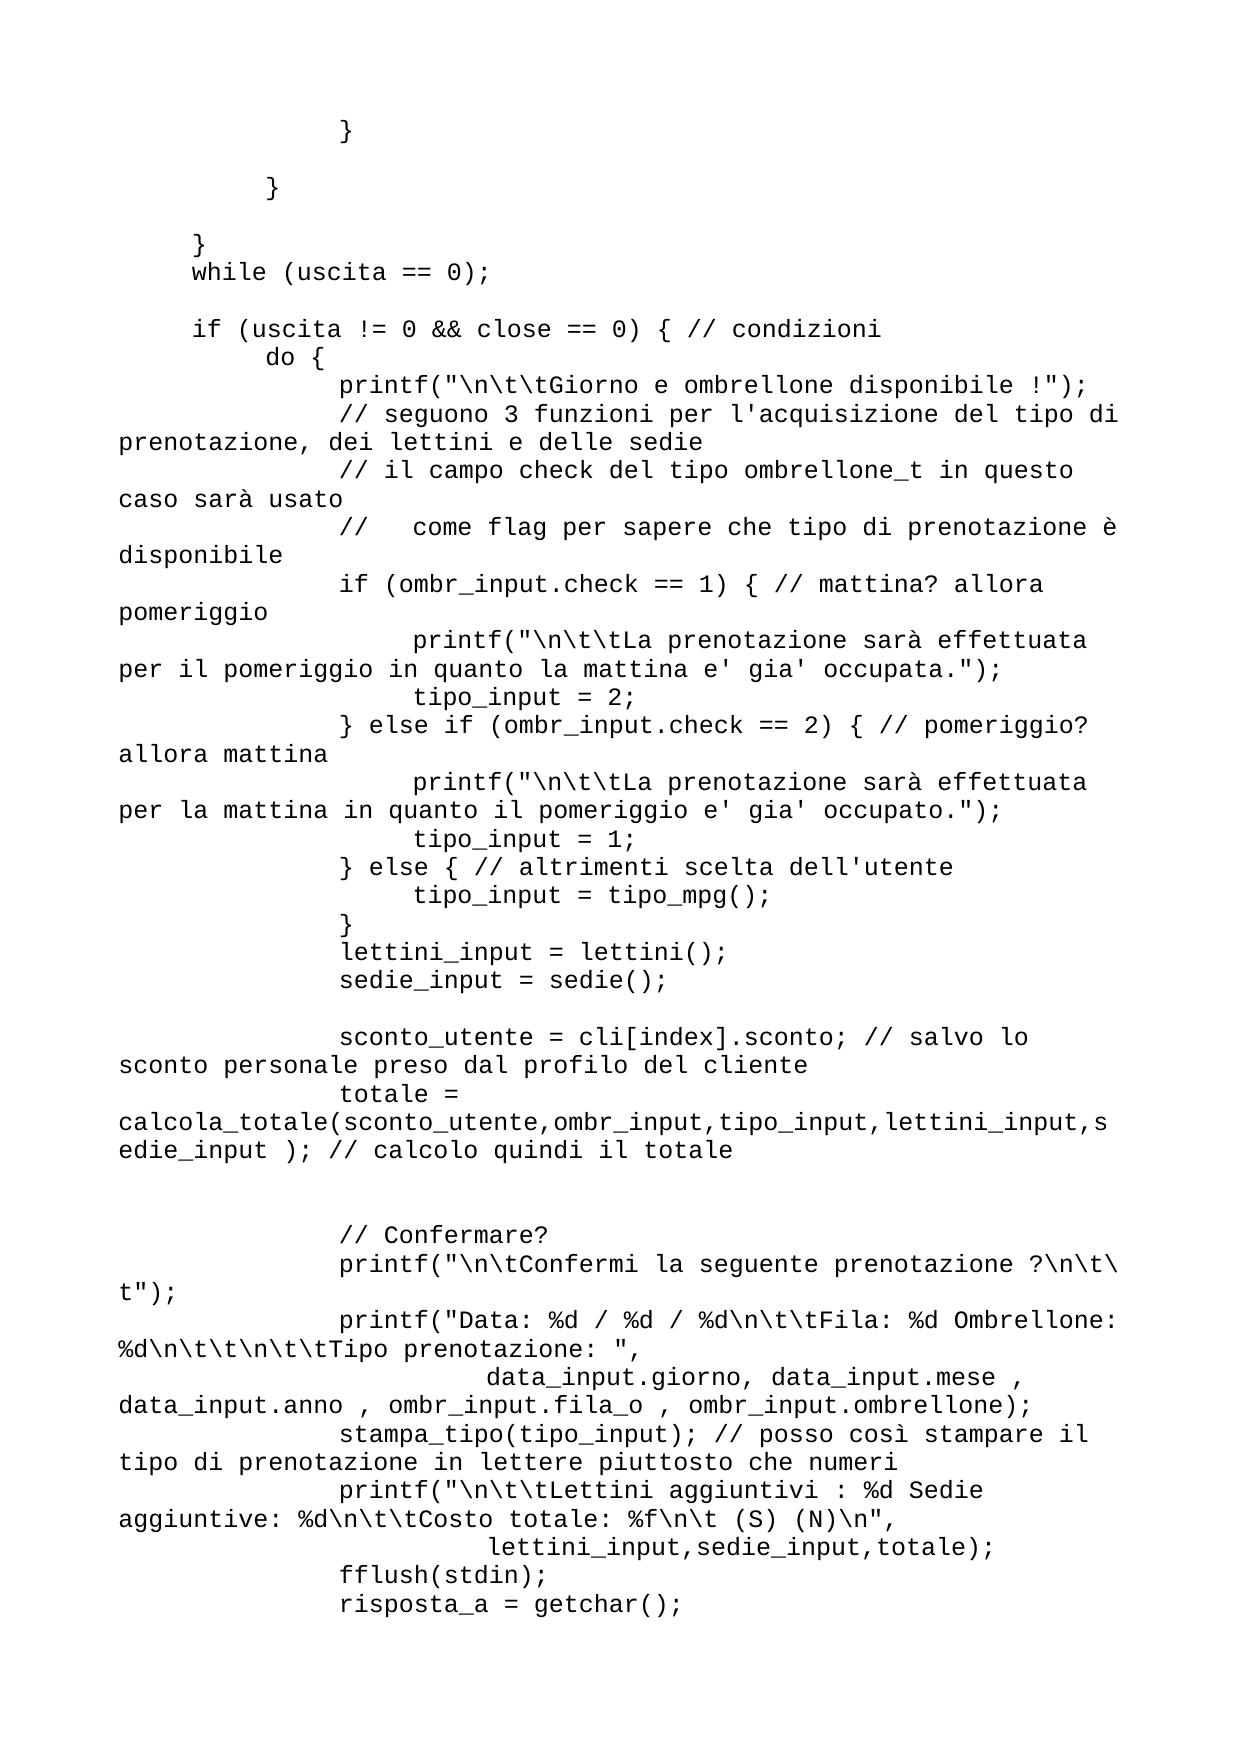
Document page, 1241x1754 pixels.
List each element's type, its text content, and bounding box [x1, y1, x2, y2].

text } } } while (uscita == 0); if (uscita != 0 && close == 0) { // condizioni do { printf("\n\t\tGiorno e ombrellone disponibile !"); // seguono 3 funzioni per l'acquisizione del tipo di prenotazione, dei lettini e delle sedie // il campo check del tipo ombrellone_t in questo caso sarà usato // come flag per sapere che tipo di prenotazione è disponibile if (ombr_input.check == 1) { // mattina? allora pomeriggio printf("\n\t\tLa prenotazione sarà effettuata per il pomeriggio in quanto la mattina e' gia' occupata."); tipo_input = 2; } else if (ombr_input.check == 2) { // pomeriggio? allora mattina printf("\n\t\tLa prenotazione sarà effettuata per la mattina in quanto il pomeriggio e' gia' occupato."); tipo_input = 1; } else { // altrimenti scelta dell'utente tipo_input = tipo_mpg(); } lettini_input = lettini(); sedie_input = sedie(); sconto_utente = cli[index].sconto; // salvo lo sconto personale preso dal profilo del cliente totale = calcola_totale(sconto_utente,ombr_input,tipo_input,lettini_input,sedie_input ); // calcolo quindi il totale // Confermare? printf("\n\tConfermi la seguente prenotazione ?\n\t\t"); printf("Data: %d / %d / %d\n\t\tFila: %d Ombrellone: %d\n\t\t\n\t\tTipo prenotazione: ", data_input.giorno, data_input.mese , data_input.anno , ombr_input.fila_o , ombr_input.ombrellone); stampa_tipo(tipo_input); // posso così stampare il tipo di prenotazione in lettere piuttosto che numeri printf("\n\t\tLettini aggiuntivi : %d Sedie aggiuntive: %d\n\t\tCosto totale: %f\n\t (S) (N)\n", lettini_input,sedie_input,totale); fflush(stdin); risposta_a = getchar(); [118, 118, 1122, 1620]
